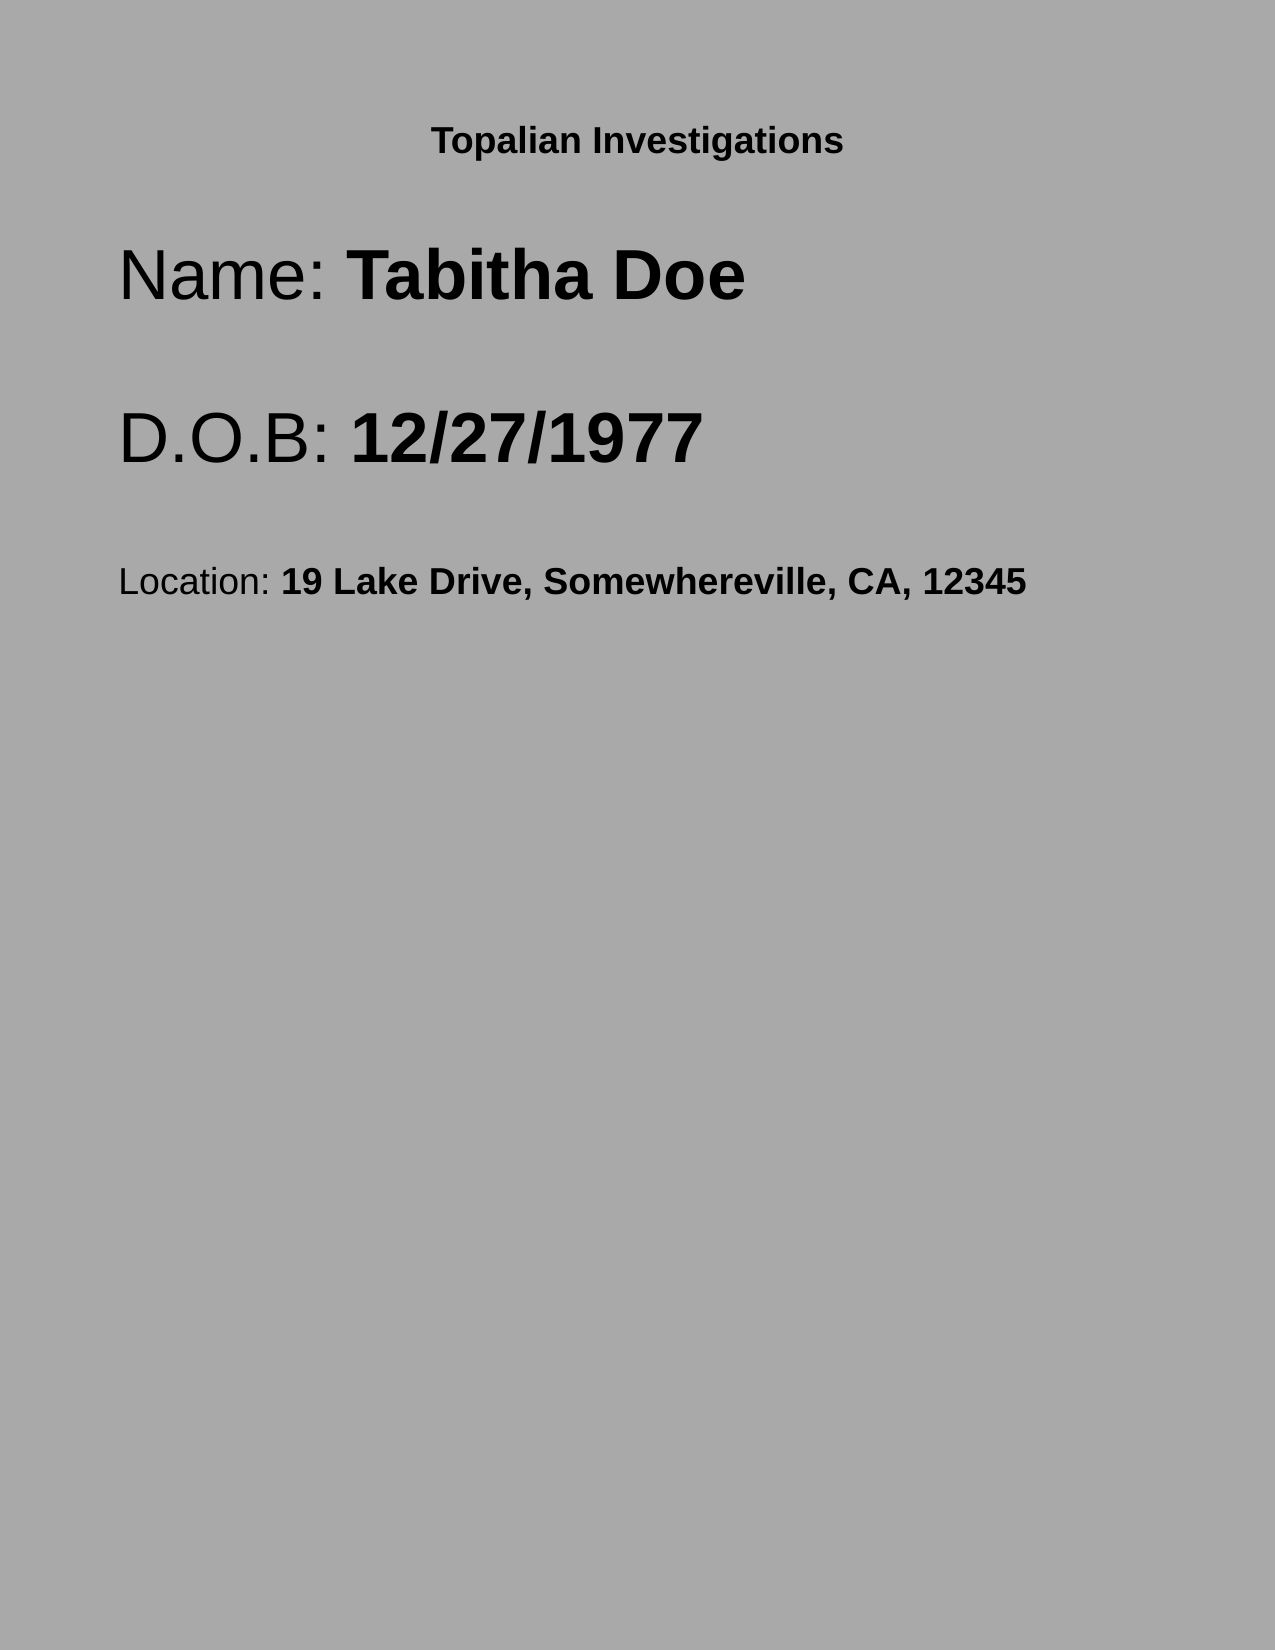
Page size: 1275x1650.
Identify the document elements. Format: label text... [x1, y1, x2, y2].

text D.O.B: 12/27/1977 [118, 396, 1157, 477]
text Topalian Investigations [118, 118, 1157, 161]
text Location: 19 Lake Drive, Somewhereville, CA, 12345 [118, 559, 1157, 602]
text Name: Tabitha Doe [118, 233, 1157, 314]
